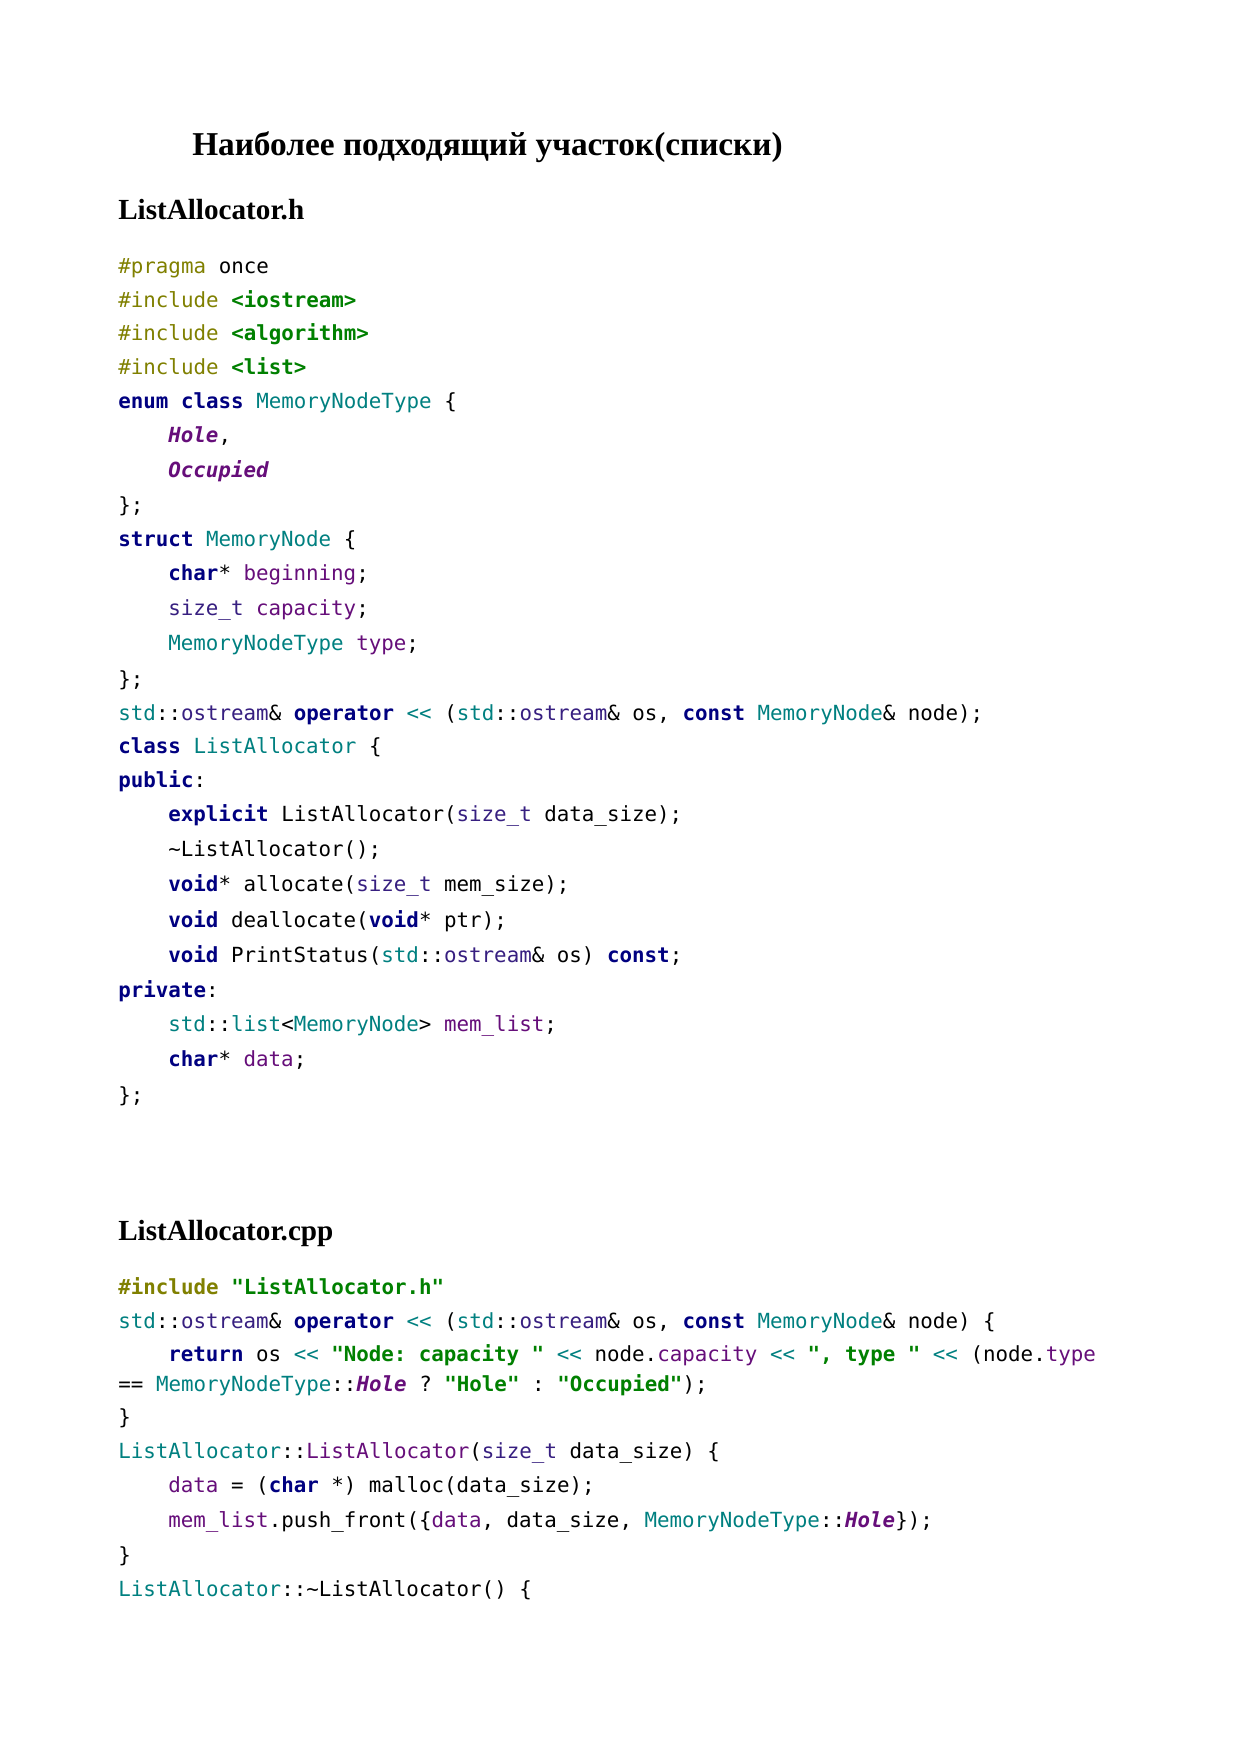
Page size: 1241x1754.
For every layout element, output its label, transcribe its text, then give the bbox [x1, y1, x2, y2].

text std::list<MemoryNode> mem_list; [118, 1012, 1122, 1038]
text MemoryNodeType type; [118, 631, 1122, 657]
text #include <list> [118, 355, 1122, 379]
text struct MemoryNode { [118, 527, 1122, 551]
text ListAllocator.cpp [118, 1213, 1122, 1246]
text } [118, 1405, 1122, 1430]
text data = (char *) malloc(data_size); [118, 1473, 1122, 1498]
text } [118, 1543, 1122, 1568]
text #include <algorithm> [118, 321, 1122, 346]
text void deallocate(void* ptr); [118, 908, 1122, 933]
text void* allocate(size_t mem_size); [118, 872, 1122, 898]
text mem_list.push_front({data, data_size, MemoryNodeType::Hole}); [118, 1508, 1122, 1534]
text explicit ListAllocator(size_t data_size); [118, 802, 1122, 827]
text std::ostream& operator << (std::ostream& os, const MemoryNode& node); [118, 701, 1122, 725]
text }; [118, 493, 1122, 518]
text ListAllocator.h [118, 192, 1122, 225]
text char* data; [118, 1047, 1122, 1073]
text #include "ListAllocator.h" [118, 1275, 1122, 1299]
text }; [118, 1083, 1122, 1107]
text class ListAllocator { [118, 734, 1122, 758]
text char* beginning; [118, 561, 1122, 586]
text Наиболее подходящий участок(списки) [118, 124, 1122, 162]
text Hole, [118, 423, 1122, 448]
text public: [118, 768, 1122, 792]
text }; [118, 667, 1122, 691]
text size_t capacity; [118, 596, 1122, 622]
text enum class MemoryNodeType { [118, 389, 1122, 413]
text Occupied [118, 458, 1122, 484]
text std::ostream& operator << (std::ostream& os, const MemoryNode& node) { [118, 1309, 1122, 1333]
text return os << "Node: capacity " << node.capacity << ", type " << (node.type == MemoryNodeType::Hole ? "Hole" : "Occupied"); [118, 1342, 1122, 1396]
text ~ListAllocator(); [118, 837, 1122, 863]
text void PrintStatus(std::ostream& os) const; [118, 943, 1122, 969]
text #include <iostream> [118, 288, 1122, 312]
text ListAllocator::~ListAllocator() { [118, 1577, 1122, 1602]
text #pragma once [118, 254, 1122, 278]
text ListAllocator::ListAllocator(size_t data_size) { [118, 1439, 1122, 1463]
text private: [118, 978, 1122, 1003]
